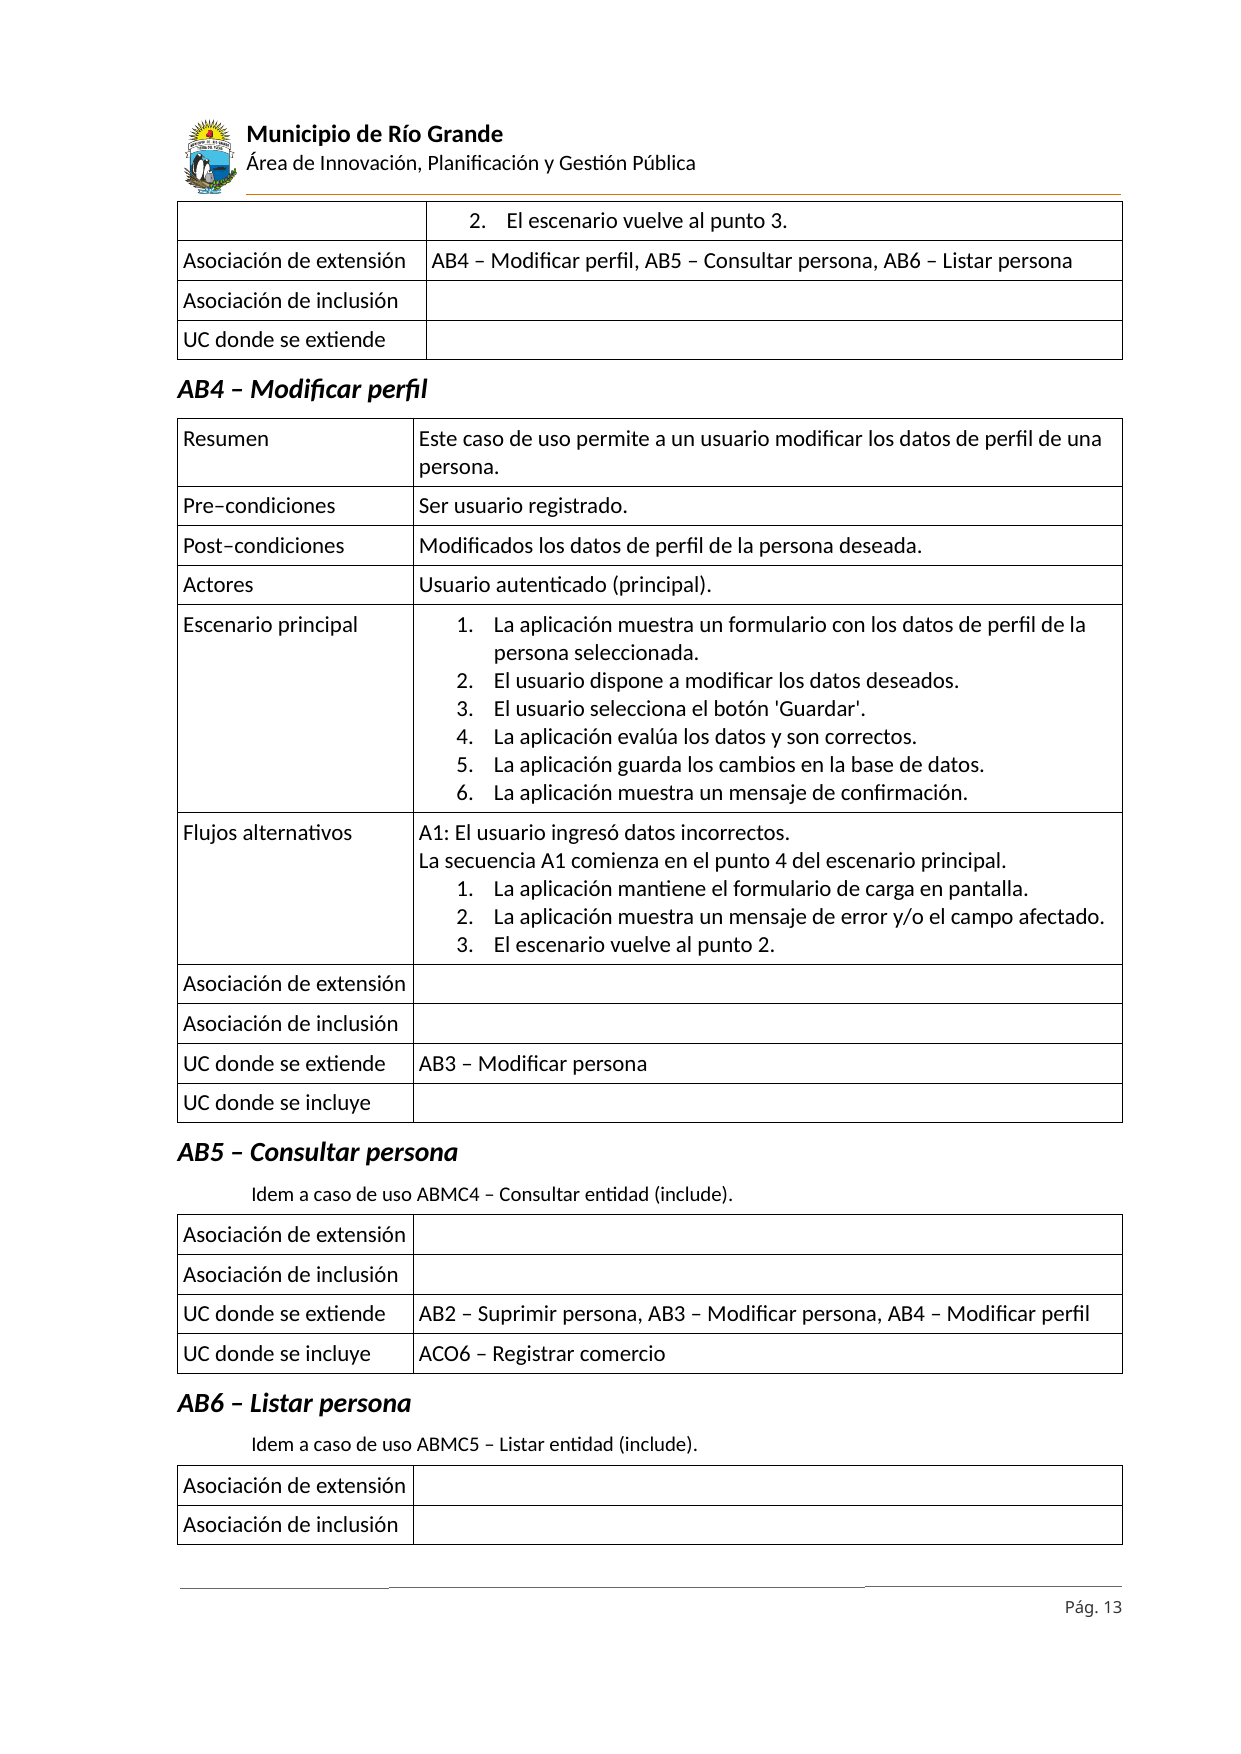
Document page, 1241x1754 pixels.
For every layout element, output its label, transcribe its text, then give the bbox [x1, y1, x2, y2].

table_cell Asociación de inclusión [178, 281, 426, 319]
table_header [414, 1215, 1122, 1254]
text Idem a caso de uso ABMC4 – Consultar entidad (include). [177, 1181, 1122, 1206]
table_cell Usuario autenticado (principal). [414, 566, 1122, 604]
table_cell Asociación de extensión [178, 965, 413, 1003]
table_cell Escenario principal [178, 605, 413, 812]
table_cell AB3 – Modificar persona [414, 1044, 1122, 1082]
table_cell Ser usuario registrado. [414, 487, 1122, 525]
table_cell UC donde se incluye [178, 1084, 413, 1122]
text Idem a caso de uso ABMC5 – Listar entidad (include). [177, 1432, 1122, 1457]
table_header Asociación de extensión [178, 1215, 413, 1254]
table_cell [414, 965, 1122, 1003]
subtitle AB5 – Consultar persona [177, 1135, 1122, 1168]
table_cell [427, 281, 1122, 319]
table_cell UC donde se incluye [178, 1334, 413, 1373]
table_cell Flujos alternativos [178, 813, 413, 964]
table_header Resumen [178, 419, 413, 486]
table_cell [178, 202, 426, 240]
table_cell Actores [178, 566, 413, 604]
table_cell [414, 1004, 1122, 1043]
table_cell A1: El usuario ingresó datos incorrectos. La secuencia A1 comienza en el punto 4 del escenario principal. La aplicación mantiene el formulario de carga en pantalla. La aplicación muestra un mensaje de error y/o el campo afectado. El escenario vuelve al punto 2. [414, 813, 1122, 964]
table_cell ACO6 – Registrar comercio [414, 1334, 1122, 1373]
table_cell Post–condiciones [178, 526, 413, 565]
table_cell La aplicación muestra un formulario con los datos de perfil de la persona seleccionada. El usuario dispone a modificar los datos deseados. El usuario selecciona el botón 'Guardar'. La aplicación evalúa los datos y son correctos. La aplicación guarda los cambios en la base de datos. La aplicación muestra un mensaje de confirmación. [414, 605, 1122, 812]
subtitle AB4 – Modificar perfil [177, 372, 1122, 406]
table_header Este caso de uso permite a un usuario modificar los datos de perfil de una persona. [414, 419, 1122, 486]
table_cell Asociación de inclusión [178, 1004, 413, 1043]
table_cell Asociación de inclusión [178, 1255, 413, 1293]
table_cell [414, 1255, 1122, 1293]
table_cell UC donde se extiende [178, 321, 426, 359]
table_cell [414, 1506, 1122, 1544]
table_cell UC donde se extiende [178, 1044, 413, 1082]
table_cell Asociación de extensión [178, 241, 426, 280]
table_cell AB4 – Modificar perfil, AB5 – Consultar persona, AB6 – Listar persona [427, 241, 1122, 280]
table_cell A1: El usuario no realiza una consulta. La secuencia comienza en el punto 1 del escenario principal. El usuario pretende un listado de las entidades en pantalla. Se llama al caso de uso AB6 – Listar persona. El usuario busca y encuentra la entidad deseada. El escenario vuelve al punto 2. A2: El usuario no selecciona la opción “Editar”. La secuencia comienza en el punto 2 del escenario principal. El usuario selecciona la opción “Perfil”. Se llama al caso de uso AB4 – Modificar perfil. A3: Los datos no son correctos. La secuencia comienza en el punto 5 del escenario principal. La aplicación muestra un mensaje de error. El escenario vuelve al punto 3. [427, 202, 1122, 240]
table_cell AB2 – Suprimir persona, AB3 – Modificar persona, AB4 – Modificar perfil [414, 1295, 1122, 1333]
table_cell [427, 321, 1122, 359]
table_cell [414, 1084, 1122, 1122]
table_header [414, 1466, 1122, 1504]
table_cell UC donde se extiende [178, 1295, 413, 1333]
table_cell Modificados los datos de perfil de la persona deseada. [414, 526, 1122, 565]
table_cell Asociación de inclusión [178, 1506, 413, 1544]
subtitle AB6 – Listar persona [177, 1385, 1122, 1419]
table_cell Pre–condiciones [178, 487, 413, 525]
table_header Asociación de extensión [178, 1466, 413, 1504]
